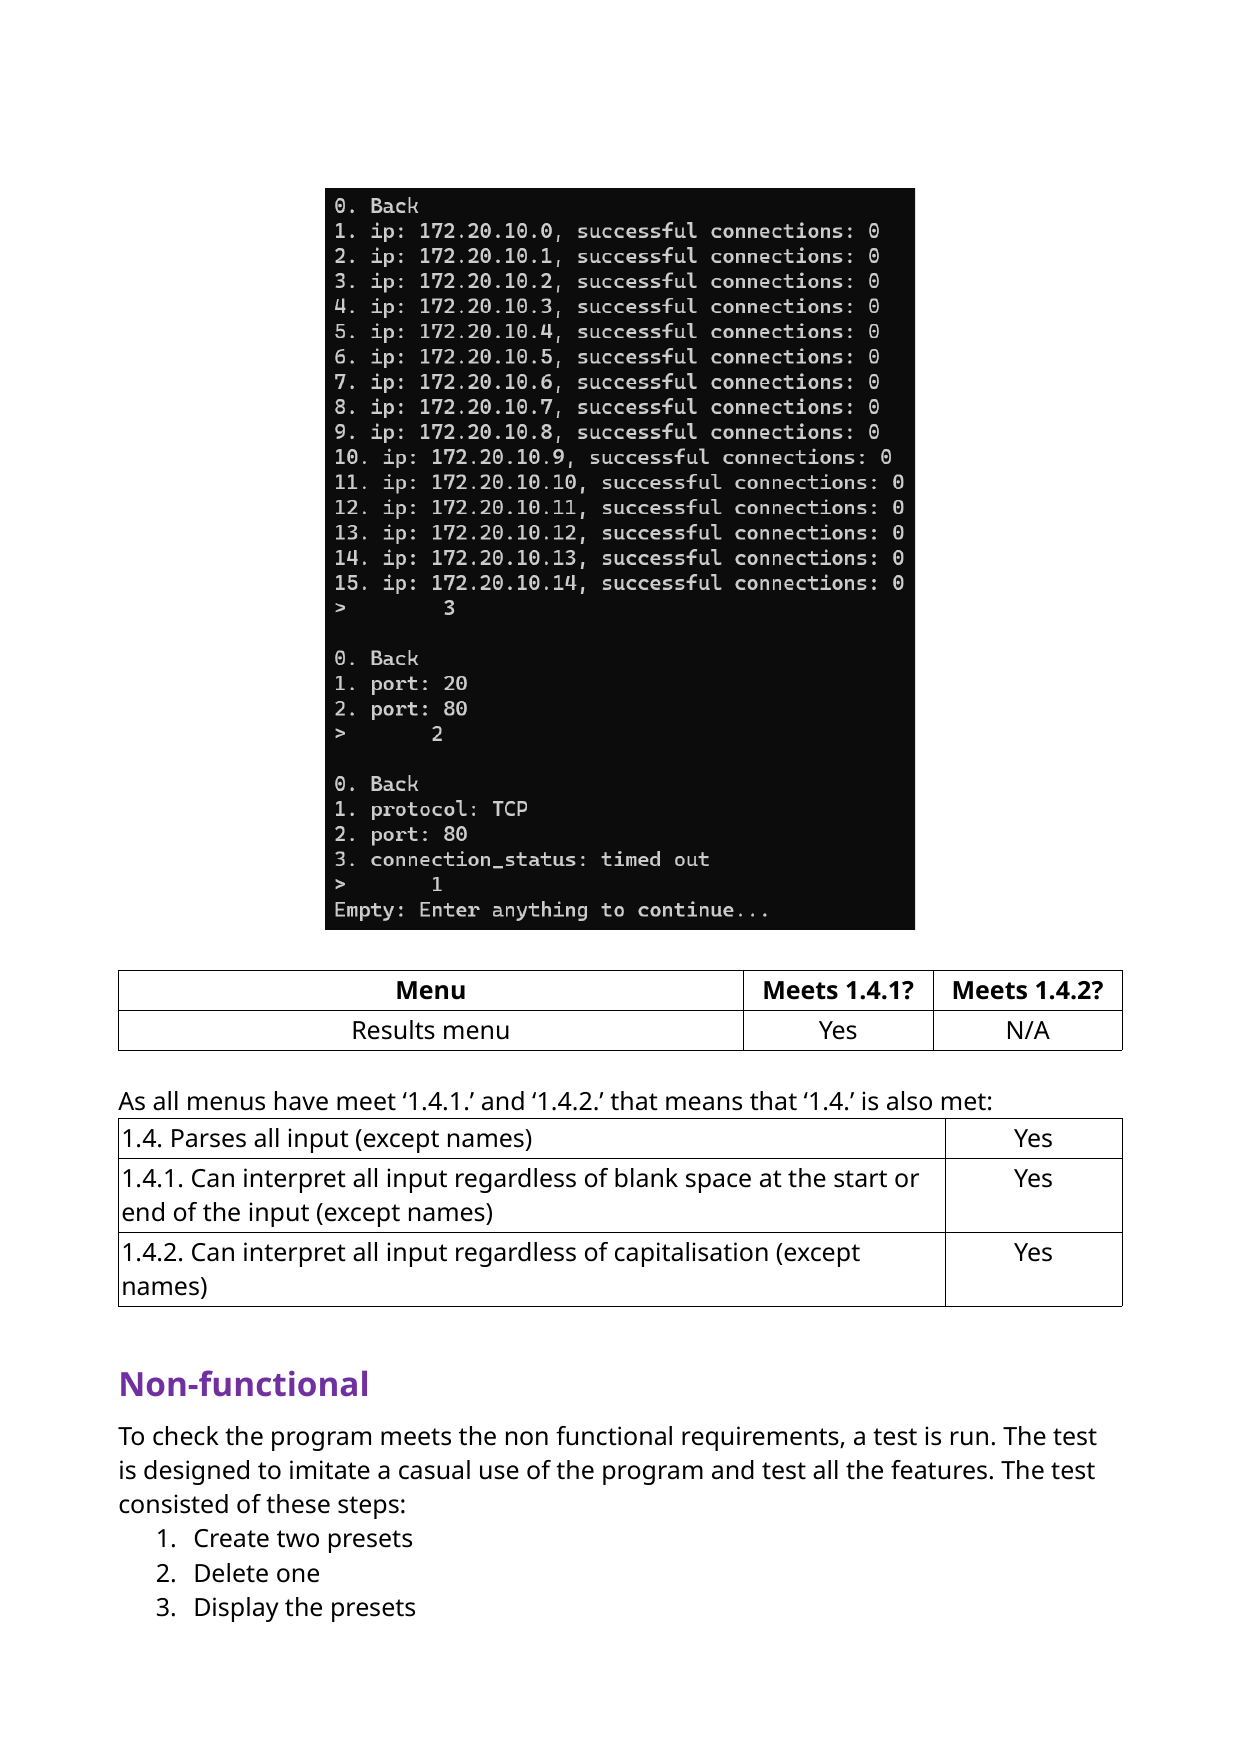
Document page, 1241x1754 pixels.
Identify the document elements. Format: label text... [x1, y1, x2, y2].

picture [325, 188, 916, 930]
table_cell Yes [946, 1159, 1122, 1232]
table_header Yes [946, 1119, 1122, 1158]
table_cell 1.4.1. Can interpret all input regardless of blank space at the start or end of the input (except names) [119, 1159, 945, 1232]
text As all menus have meet ‘1.4.1.’ and ‘1.4.2.’ that means that ‘1.4.’ is also met: [118, 1084, 1122, 1118]
table_header Meets 1.4.2? [934, 971, 1122, 1010]
table_cell Yes [744, 1011, 933, 1050]
text To check the program meets the non functional requirements, a test is run. The test is designed to imitate a casual use of the program and test all the features. The test consisted of these steps: [118, 1419, 1122, 1521]
list Delete one [156, 1555, 1122, 1589]
table_cell 1.4.2. Can interpret all input regardless of capitalisation (except names) [119, 1233, 945, 1306]
table_cell Results menu [119, 1011, 743, 1050]
table_header Meets 1.4.1? [744, 971, 933, 1010]
subtitle Non-functional [118, 1361, 1122, 1406]
table_cell N/A [934, 1011, 1122, 1050]
table_header 1.4. Parses all input (except names) [119, 1119, 945, 1158]
table_header Menu [119, 971, 743, 1010]
list Create two presets [156, 1521, 1122, 1555]
table_cell Yes [946, 1233, 1122, 1306]
list Display the presets [156, 1589, 1122, 1623]
